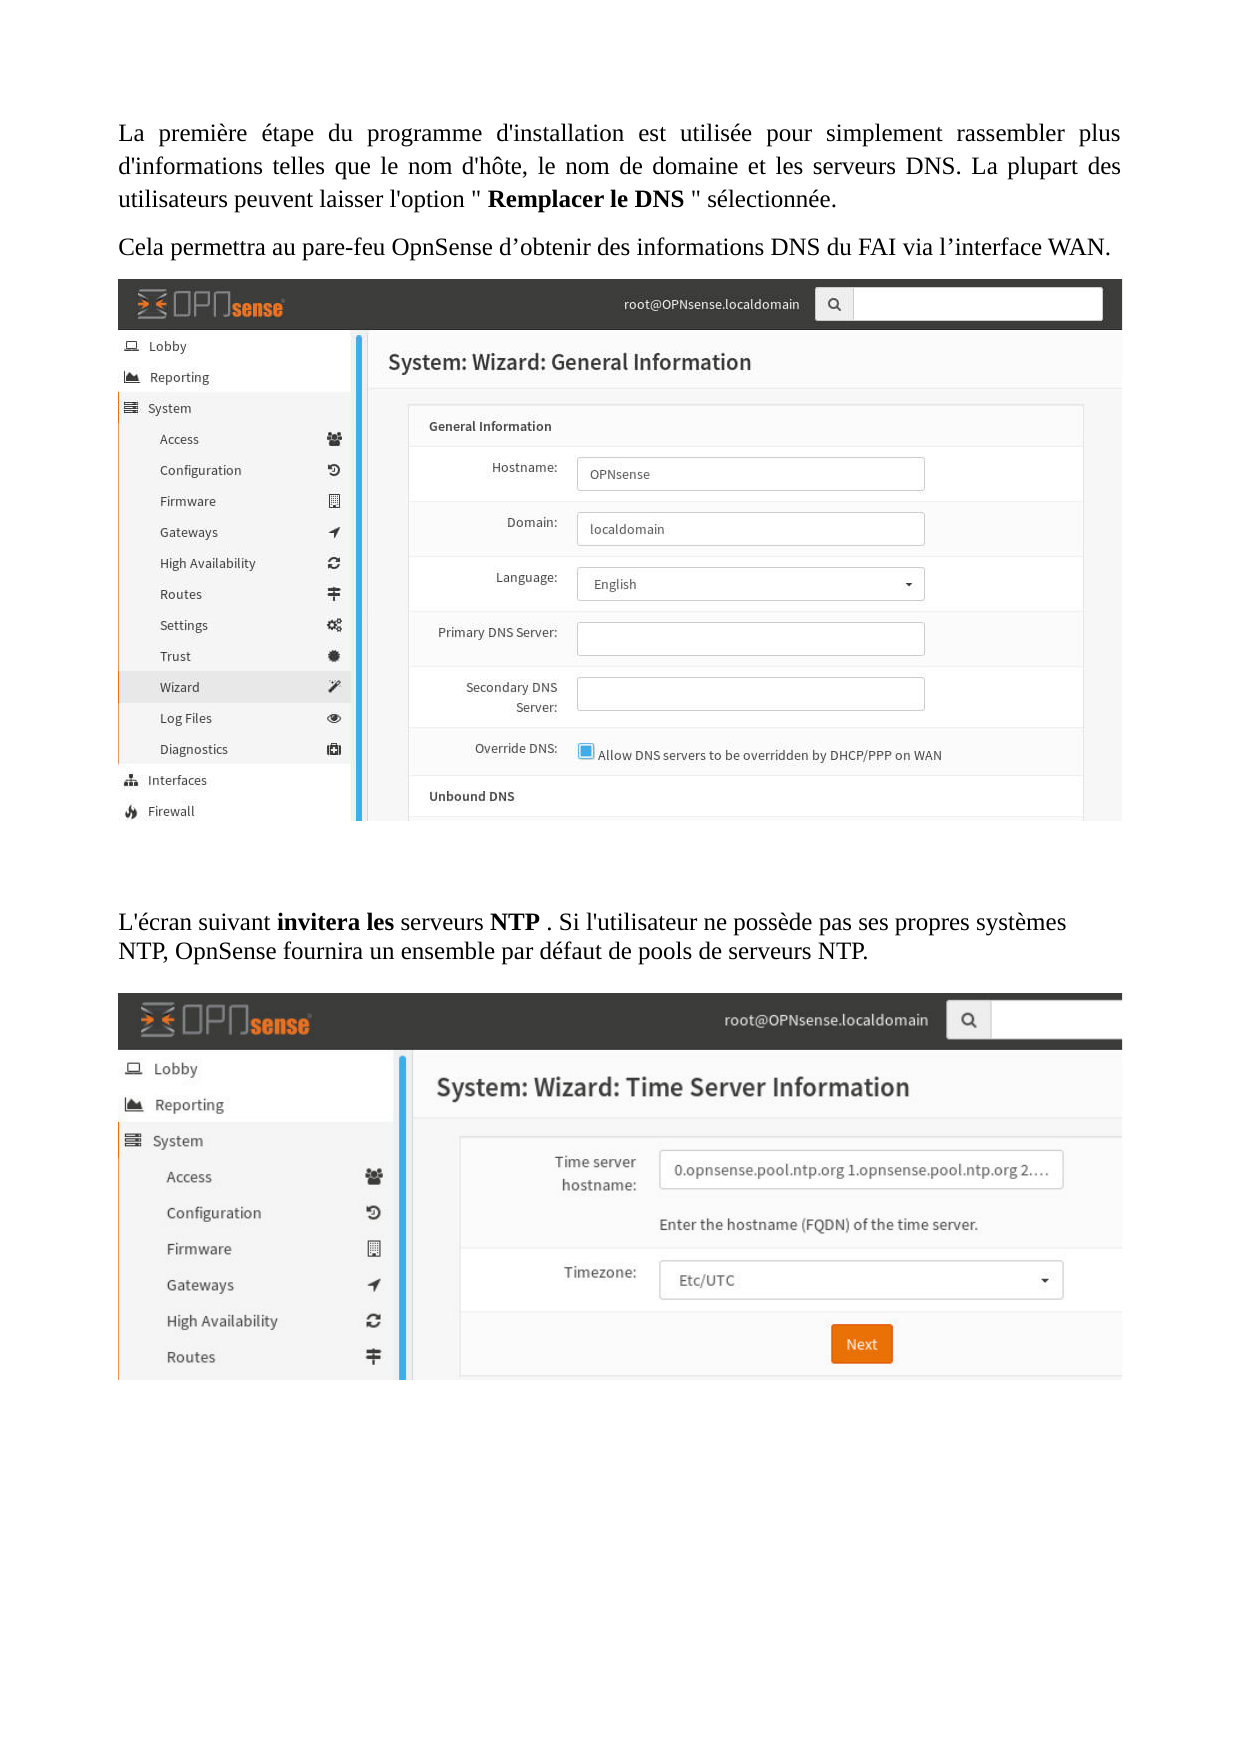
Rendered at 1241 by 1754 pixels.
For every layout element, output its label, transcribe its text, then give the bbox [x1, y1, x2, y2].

text L'écran suivant invitera les serveurs NTP . Si l'utilisateur ne possède pas ses propres systèmes NTP, OpnSense fournira un ensemble par défaut de pools de serveurs NTP. [118, 907, 1122, 964]
picture [118, 279, 1123, 821]
picture [118, 993, 1123, 1380]
text Cela permettra au pare-feu OpnSense d’obtenir des informations DNS du FAI via l’interface WAN. [118, 232, 1122, 261]
text La première étape du programme d'installation est utilisée pour simplement rassembler plus d'informations telles que le nom d'hôte, le nom de domaine et les serveurs DNS. La plupart des utilisateurs peuvent laisser l'option " Remplacer le DNS " sélectionnée. [118, 118, 1122, 213]
